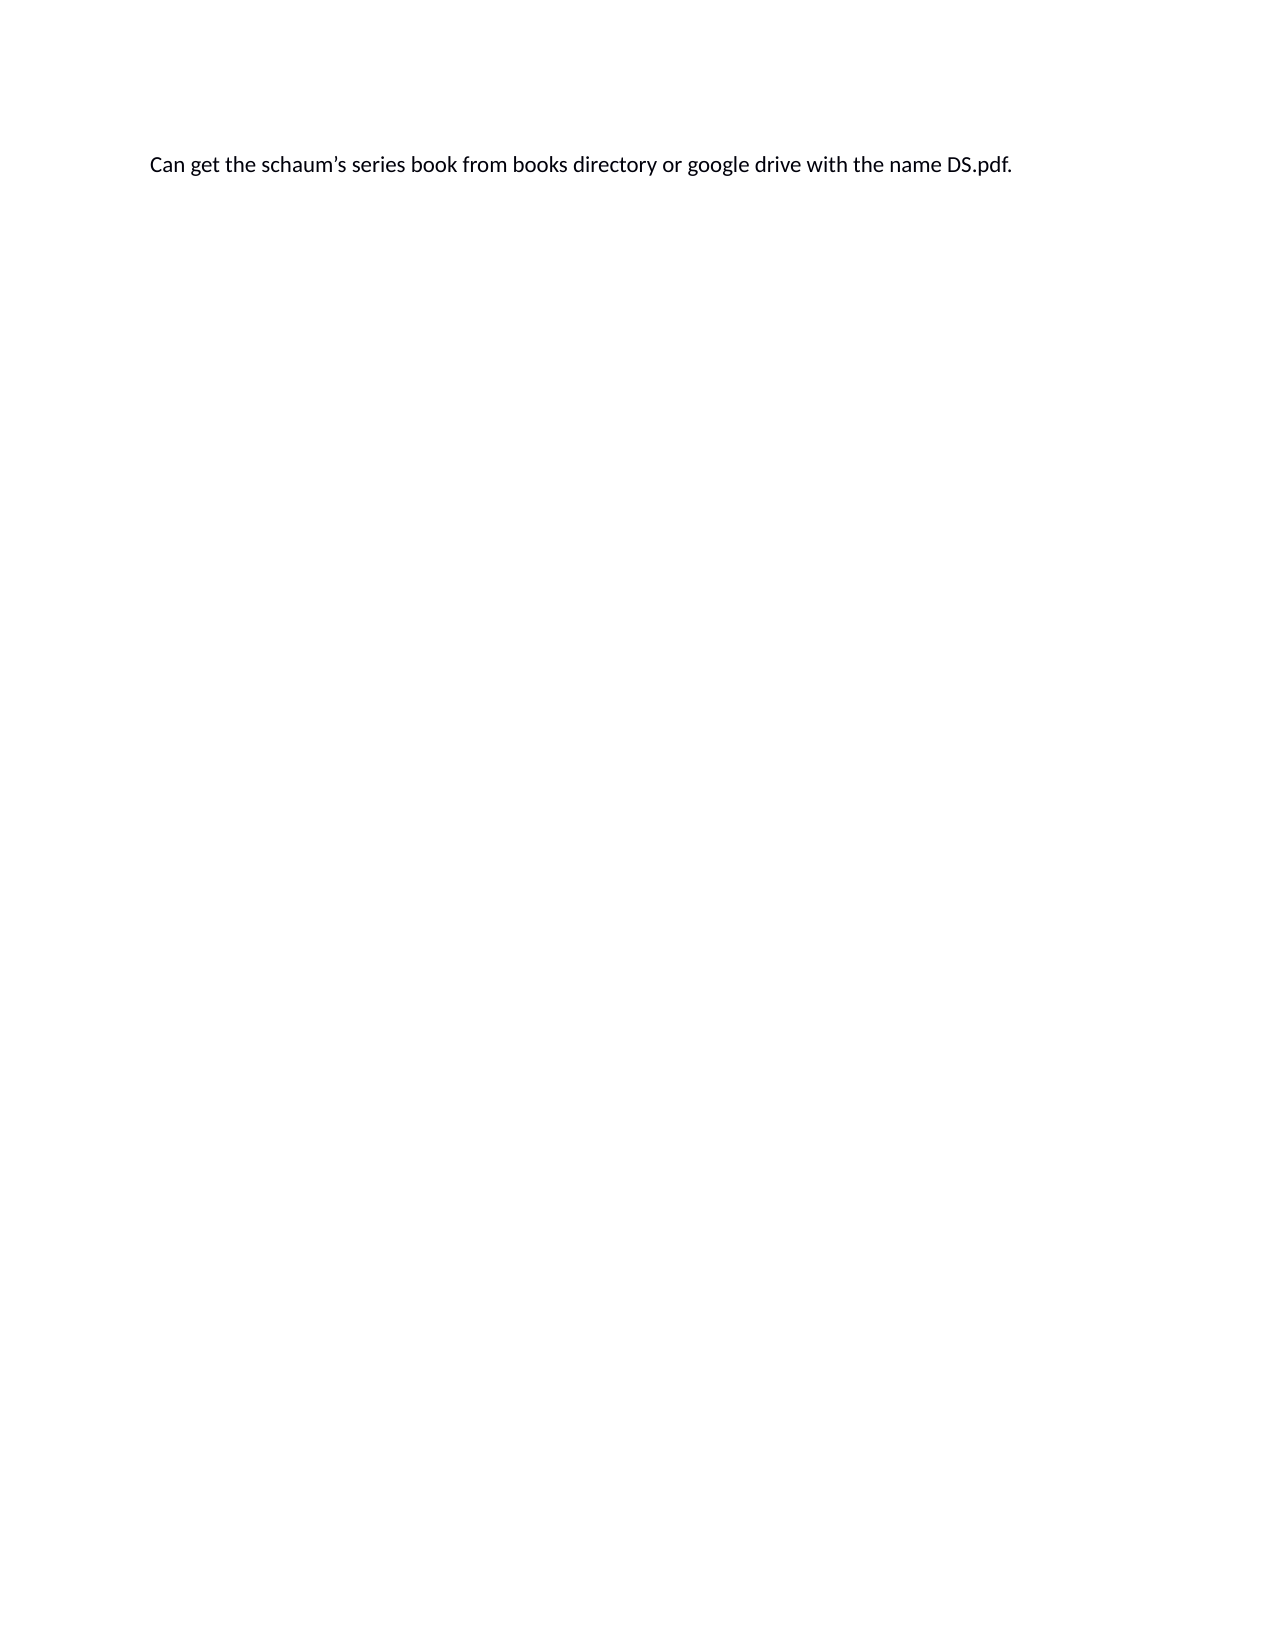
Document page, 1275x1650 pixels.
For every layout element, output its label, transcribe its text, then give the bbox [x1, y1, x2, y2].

text Can get the schaum’s series book from books directory or google drive with the name DS.pdf. [150, 150, 1125, 178]
